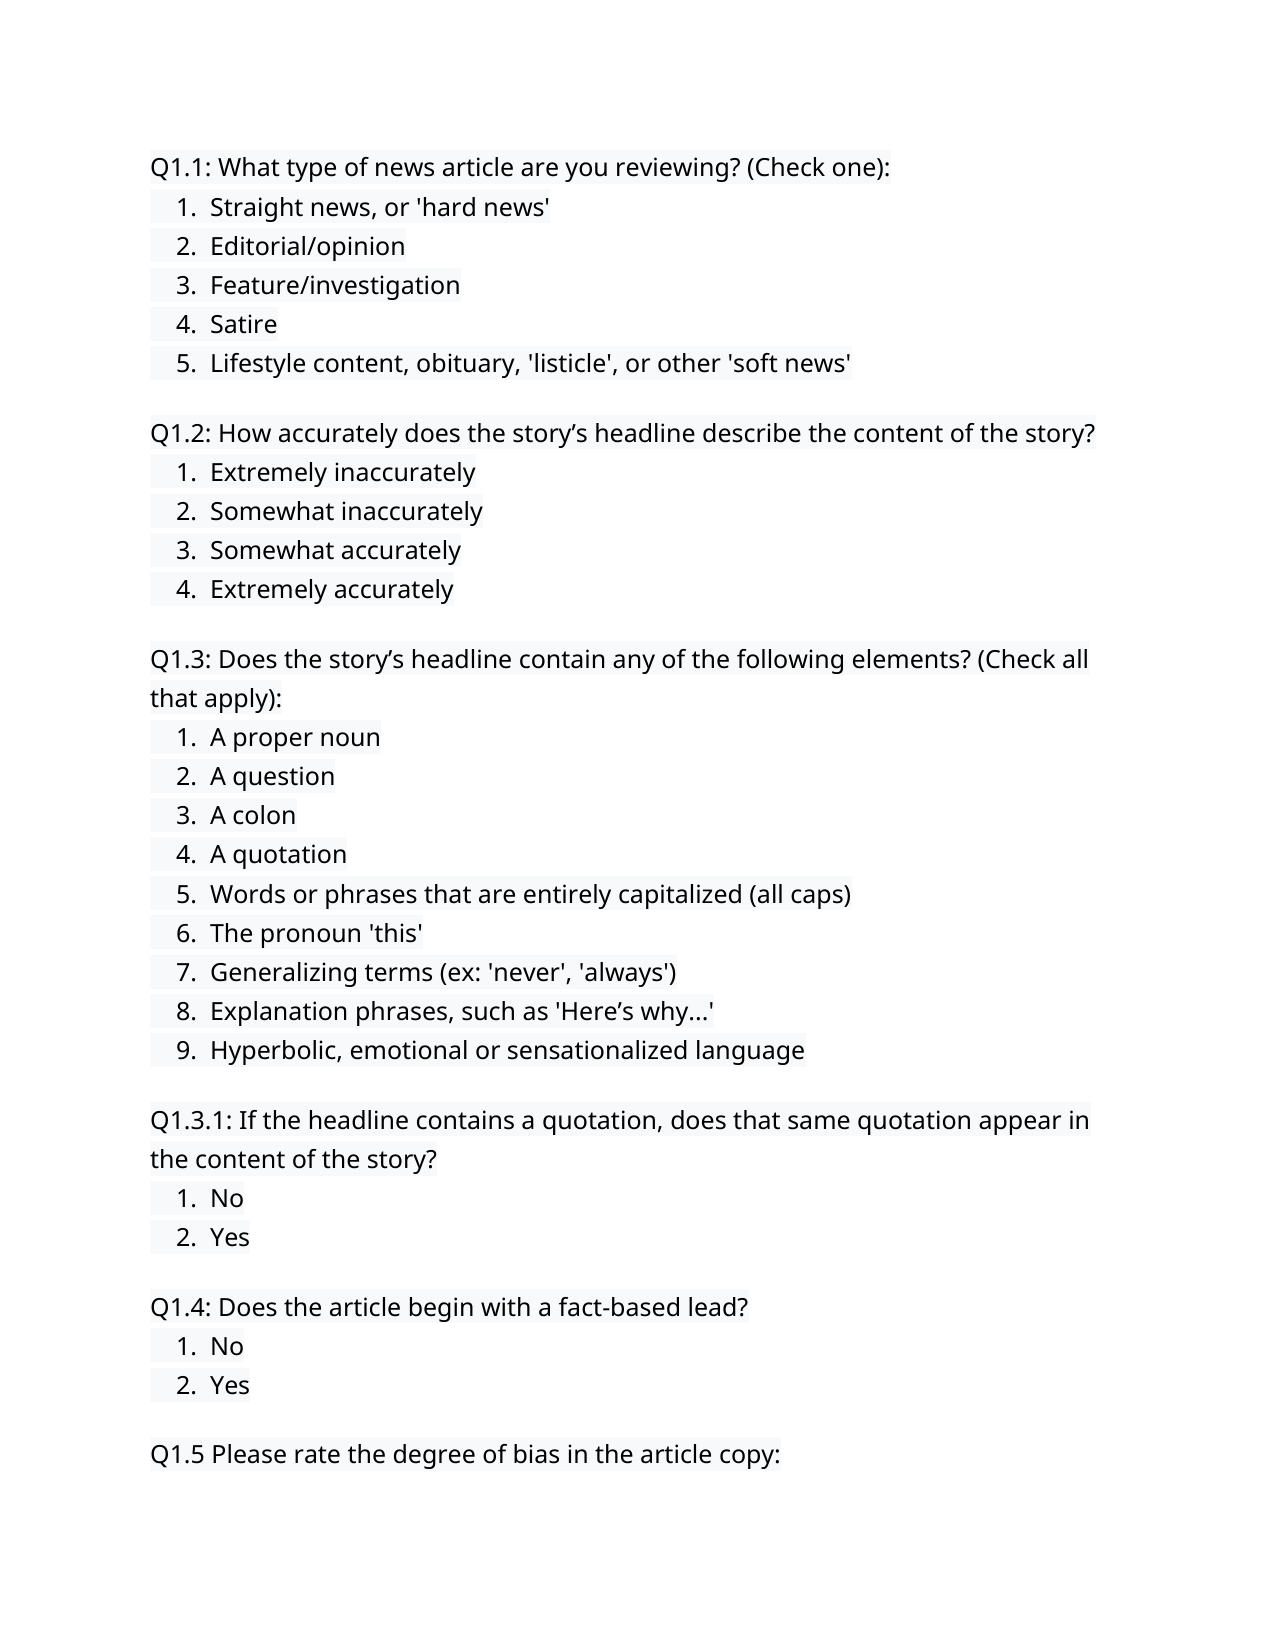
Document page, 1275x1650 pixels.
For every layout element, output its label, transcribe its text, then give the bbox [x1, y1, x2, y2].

text 3. Feature/investigation [150, 267, 1125, 302]
text 3. Somewhat accurately [150, 533, 1125, 567]
text 9. Hyperbolic, emotional or sensationalized language [150, 1033, 1125, 1067]
text Q1.5 Please rate the degree of bias in the article copy: [150, 1437, 1125, 1471]
text 7. Generalizing terms (ex: 'never', 'always') [150, 954, 1125, 989]
text Q1.3.1: If the headline contains a quotation, does that same quotation appear in the content of the story? [150, 1102, 1125, 1176]
text 2. Yes [150, 1220, 1125, 1254]
text Q1.2: How accurately does the story’s headline describe the content of the story? [150, 415, 1125, 449]
text 4. Satire [150, 307, 1125, 341]
text Q1.3: Does the story’s headline contain any of the following elements? (Check all that apply): [150, 641, 1125, 714]
text 4. Extremely accurately [150, 572, 1125, 606]
text 1. No [150, 1328, 1125, 1362]
text 6. The pronoun 'this' [150, 915, 1125, 949]
text Q1.4: Does the article begin with a fact-based lead? [150, 1289, 1125, 1323]
text 2. Yes [150, 1367, 1125, 1402]
text 5. Lifestyle content, obituary, 'listicle', or other 'soft news' [150, 346, 1125, 380]
text 1. No [150, 1181, 1125, 1215]
text 2. A question [150, 759, 1125, 793]
text 4. A quotation [150, 837, 1125, 871]
text 8. Explanation phrases, such as 'Here’s why...' [150, 994, 1125, 1028]
text 5. Words or phrases that are entirely capitalized (all caps) [150, 876, 1125, 910]
text 3. A colon [150, 798, 1125, 832]
text 1. Extremely inaccurately [150, 454, 1125, 488]
text 2. Somewhat inaccurately [150, 493, 1125, 528]
text Q1.1: What type of news article are you reviewing? (Check one): [150, 150, 1125, 184]
text 1. Straight news, or 'hard news' [150, 189, 1125, 223]
text 1. A proper noun [150, 719, 1125, 754]
text 2. Editorial/opinion [150, 228, 1125, 262]
